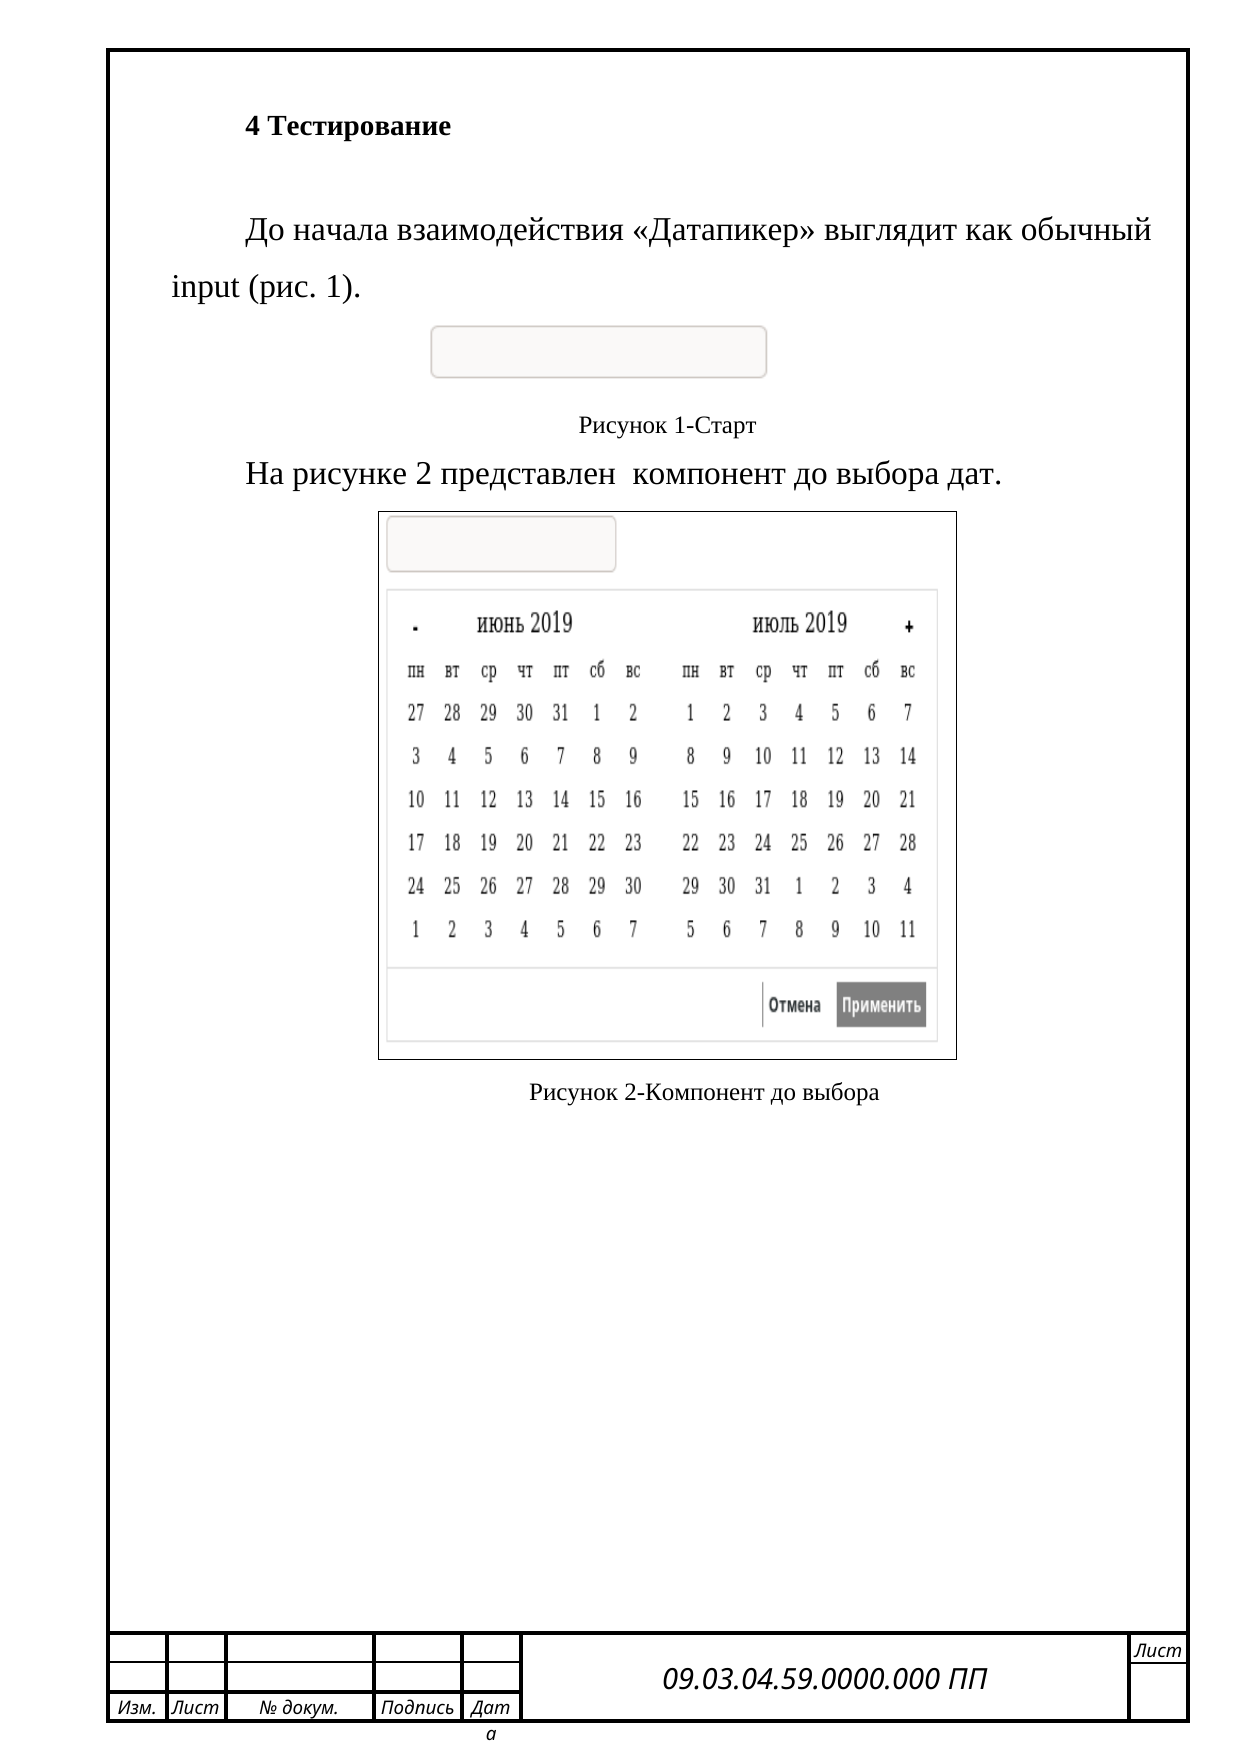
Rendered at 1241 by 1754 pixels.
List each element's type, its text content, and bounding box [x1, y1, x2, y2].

text До начала взаимодействия «Датапикер» выглядит как обычный input (рис. 1). [171, 209, 1163, 305]
picture [379, 512, 956, 1059]
picture [423, 315, 783, 394]
text На рисунке 2 представлен компонент до выбора дат. [171, 453, 1163, 492]
text 4 Тестирование [171, 108, 1163, 142]
text Рисунок 1-Старт [171, 410, 1163, 439]
text Рисунок 2-Компонент до выбора [171, 1077, 1163, 1106]
